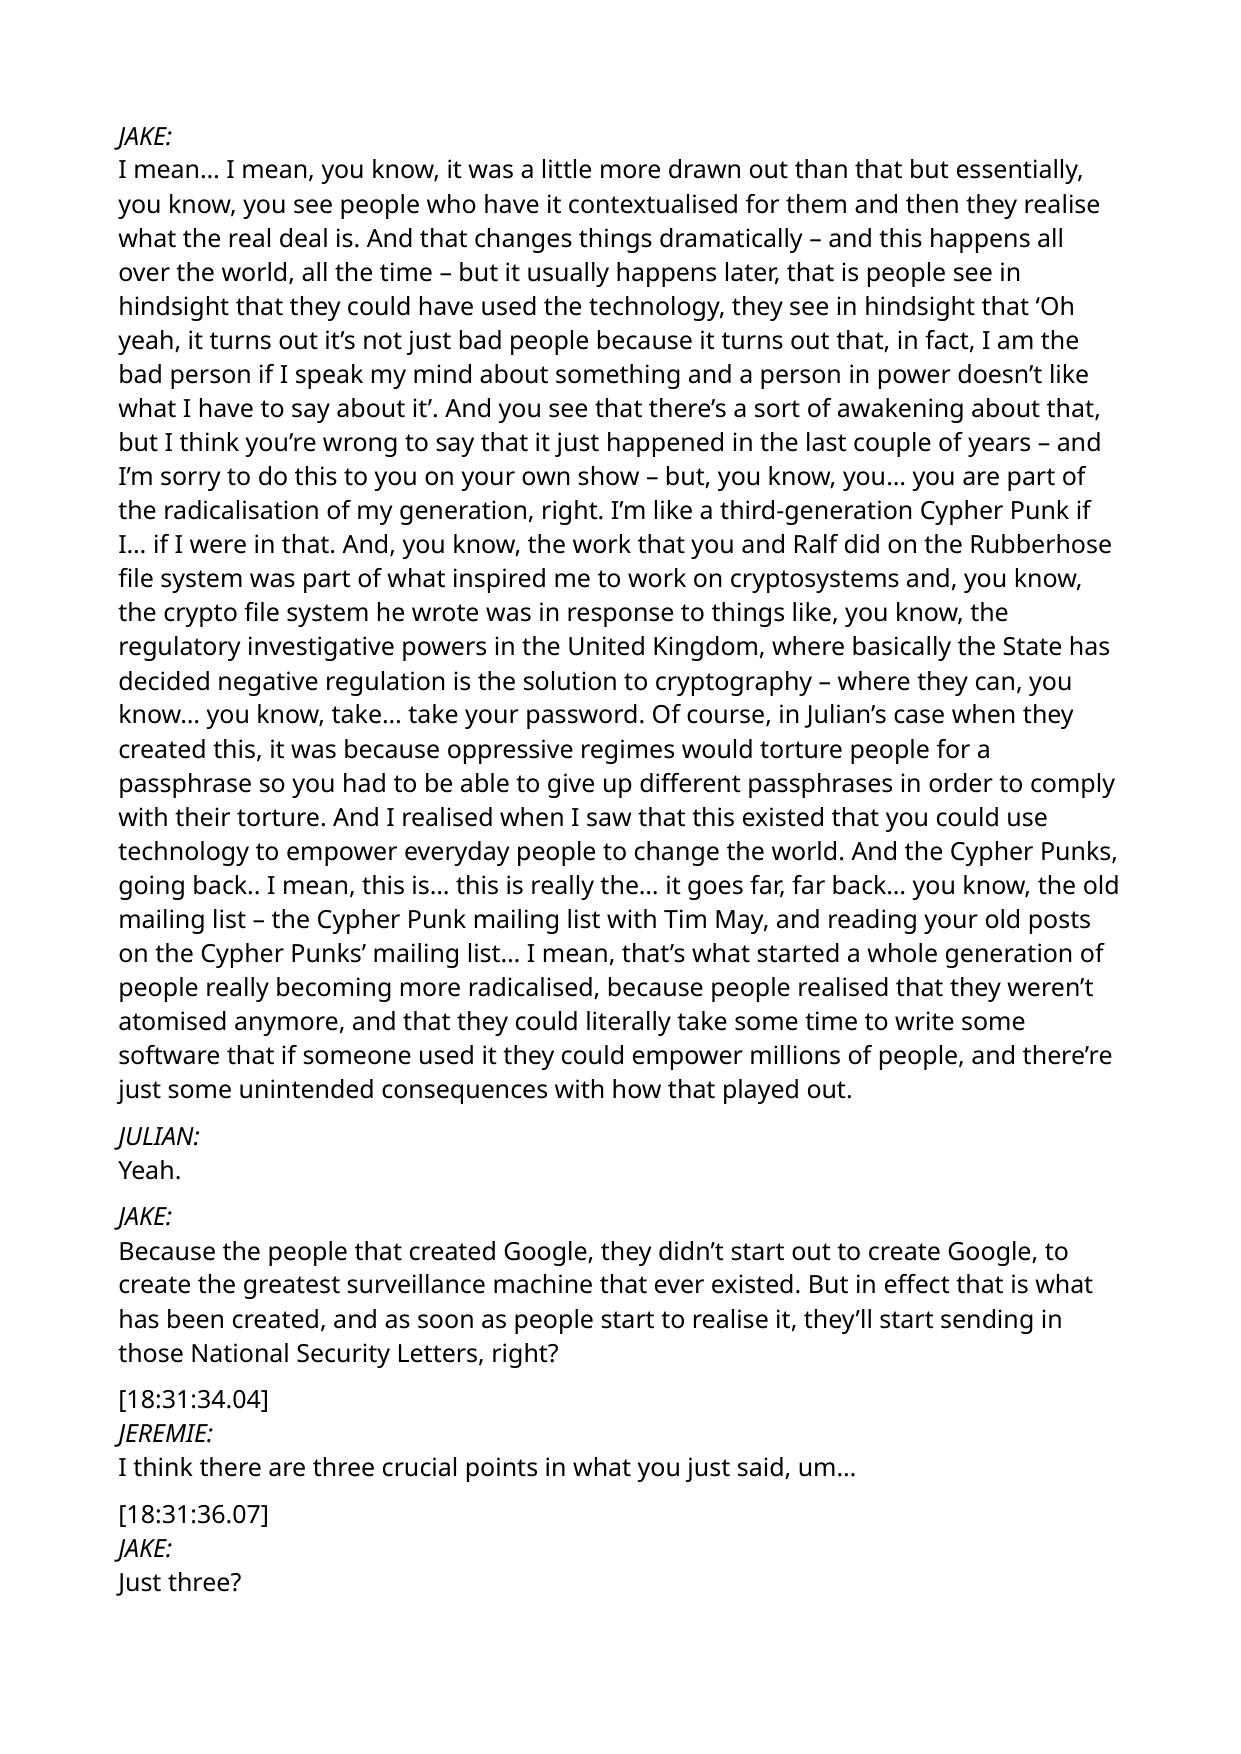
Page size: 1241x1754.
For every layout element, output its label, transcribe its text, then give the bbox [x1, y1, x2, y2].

text JAKE: Because the people that created Google, they didn’t start out to create Google, to create the greatest surveillance machine that ever existed. But in effect that is what has been created, and as soon as people start to realise it, they’ll start sending in those National Security Letters, right? [118, 1199, 1122, 1369]
text JULIAN: Yeah. [118, 1118, 1122, 1187]
text [18:31:36.07] JAKE: Just three? [118, 1497, 1122, 1599]
text JAKE: I mean… I mean, you know, it was a little more drawn out than that but essentially, you know, you see people who have it contextualised for them and then they realise what the real deal is. And that changes things dramatically – and this happens all over the world, all the time – but it usually happens later, that is people see in hindsight that they could have used the technology, they see in hindsight that ‘Oh yeah, it turns out it’s not just bad people because it turns out that, in fact, I am the bad person if I speak my mind about something and a person in power doesn’t like what I have to say about it’. And you see that there’s a sort of awakening about that, but I think you’re wrong to say that it just happened in the last couple of years – and I’m sorry to do this to you on your own show – but, you know, you… you are part of the radicalisation of my generation, right. I’m like a third-generation Cypher Punk if I… if I were in that. And, you know, the work that you and Ralf did on the Rubberhose file system was part of what inspired me to work on cryptosystems and, you know, the crypto file system he wrote was in response to things like, you know, the regulatory investigative powers in the United Kingdom, where basically the State has decided negative regulation is the solution to cryptography – where they can, you know… you know, take… take your password. Of course, in Julian’s case when they created this, it was because oppressive regimes would torture people for a passphrase so you had to be able to give up different passphrases in order to comply with their torture. And I realised when I saw that this existed that you could use technology to empower everyday people to change the world. And the Cypher Punks, going back.. I mean, this is… this is really the… it goes far, far back… you know, the old mailing list – the Cypher Punk mailing list with Tim May, and reading your old posts on the Cypher Punks’ mailing list… I mean, that’s what started a whole generation of people really becoming more radicalised, because people realised that they weren’t atomised anymore, and that they could literally take some time to write some software that if someone used it they could empower millions of people, and there’re just some unintended consequences with how that played out. [118, 118, 1122, 1106]
text [18:31:34.04] JEREMIE: I think there are three crucial points in what you just said, um… [118, 1382, 1122, 1484]
